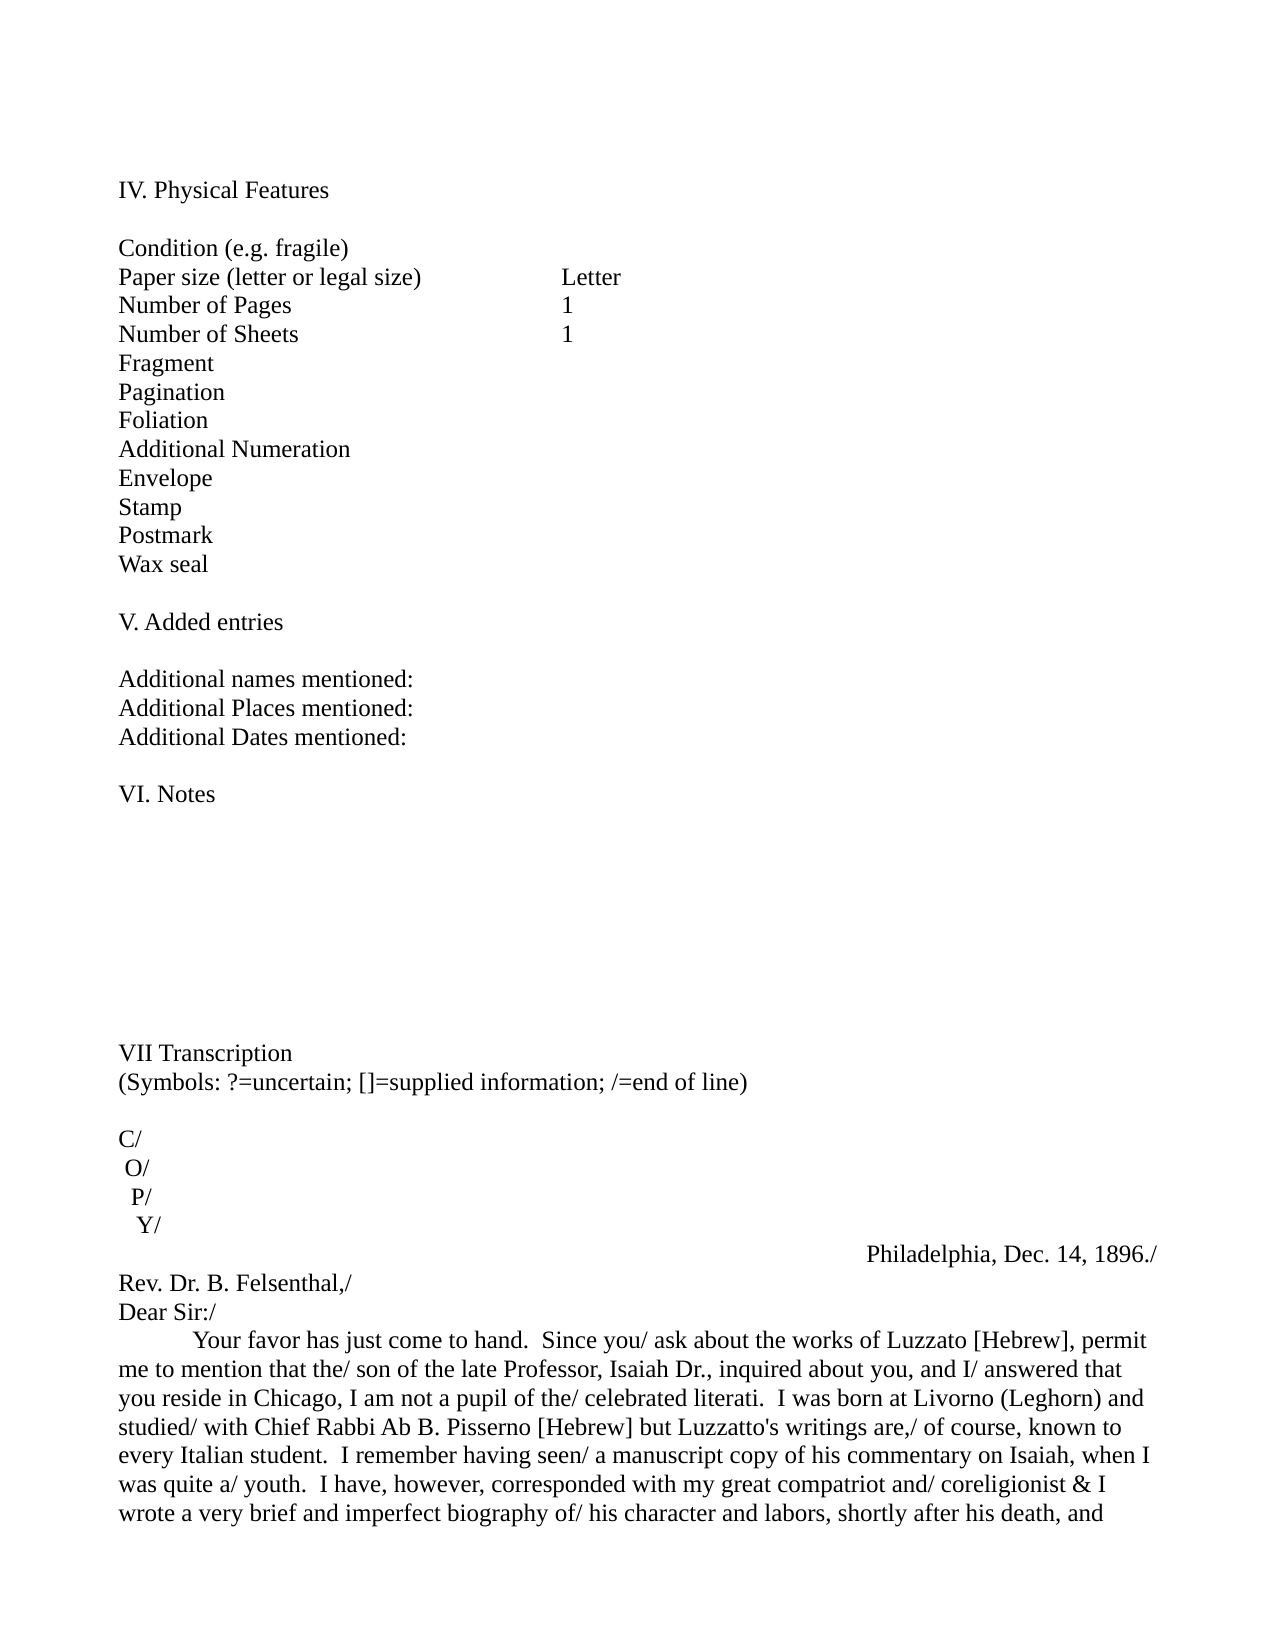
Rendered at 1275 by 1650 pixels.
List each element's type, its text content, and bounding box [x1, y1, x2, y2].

text Your favor has just come to hand. Since you/ ask about the works of Luzzato [Hebrew], permit me to mention that the/ son of the late Professor, Isaiah Dr., inquired about you, and I/ answered that you reside in Chicago, I am not a pupil of the/ celebrated literati. I was born at Livorno (Leghorn) and studied/ with Chief Rabbi Ab B. Pisserno [Hebrew] but Luzzatto's writings are,/ of course, known to every Italian student. I remember having seen/ a manuscript copy of his commentary on Isaiah, when I was quite a/ youth. I have, however, corresponded with my great compatriot and/ coreligionist & I wrote a very brief and imperfect biography of/ his character and labors, shortly after his death, and [118, 1326, 1157, 1527]
text Additional Places mentioned: [118, 693, 1157, 722]
text Condition (e.g. fragile) [118, 233, 1157, 262]
text Additional Dates mentioned: [118, 722, 1157, 751]
text Number of Pages 1 [118, 291, 1157, 319]
text Postma rk [118, 521, 1157, 549]
text Fragment [118, 348, 1157, 377]
text C/ [118, 1124, 1157, 1153]
text Y/ [118, 1211, 1157, 1239]
text Rev. Dr. B. Felsenthal,/ [118, 1268, 1157, 1297]
text Number of Sheets 1 [118, 319, 1157, 348]
text Additional names mentioned: [118, 664, 1157, 693]
text (Symbols: ?=uncertain; []=supplied information; /=end of line) [118, 1067, 1157, 1096]
text VII Transcription [118, 1038, 1157, 1067]
text P/ [118, 1182, 1157, 1211]
text Philadelphia, Dec. 14, 1896./ [118, 1239, 1157, 1268]
text VI. Notes [118, 779, 1157, 808]
text Wax seal [118, 549, 1157, 578]
text IV. Physical Features [118, 176, 1157, 204]
text Additional Numeration [118, 434, 1157, 463]
text O/ [118, 1153, 1157, 1182]
text Foliation [118, 406, 1157, 434]
text V. Added entries [118, 607, 1157, 636]
text Envelope [118, 463, 1157, 492]
text Dear Sir:/ [118, 1297, 1157, 1326]
text Pagination [118, 377, 1157, 406]
text Paper size (letter or legal size) Letter [118, 262, 1157, 291]
text Stamp [118, 492, 1157, 521]
